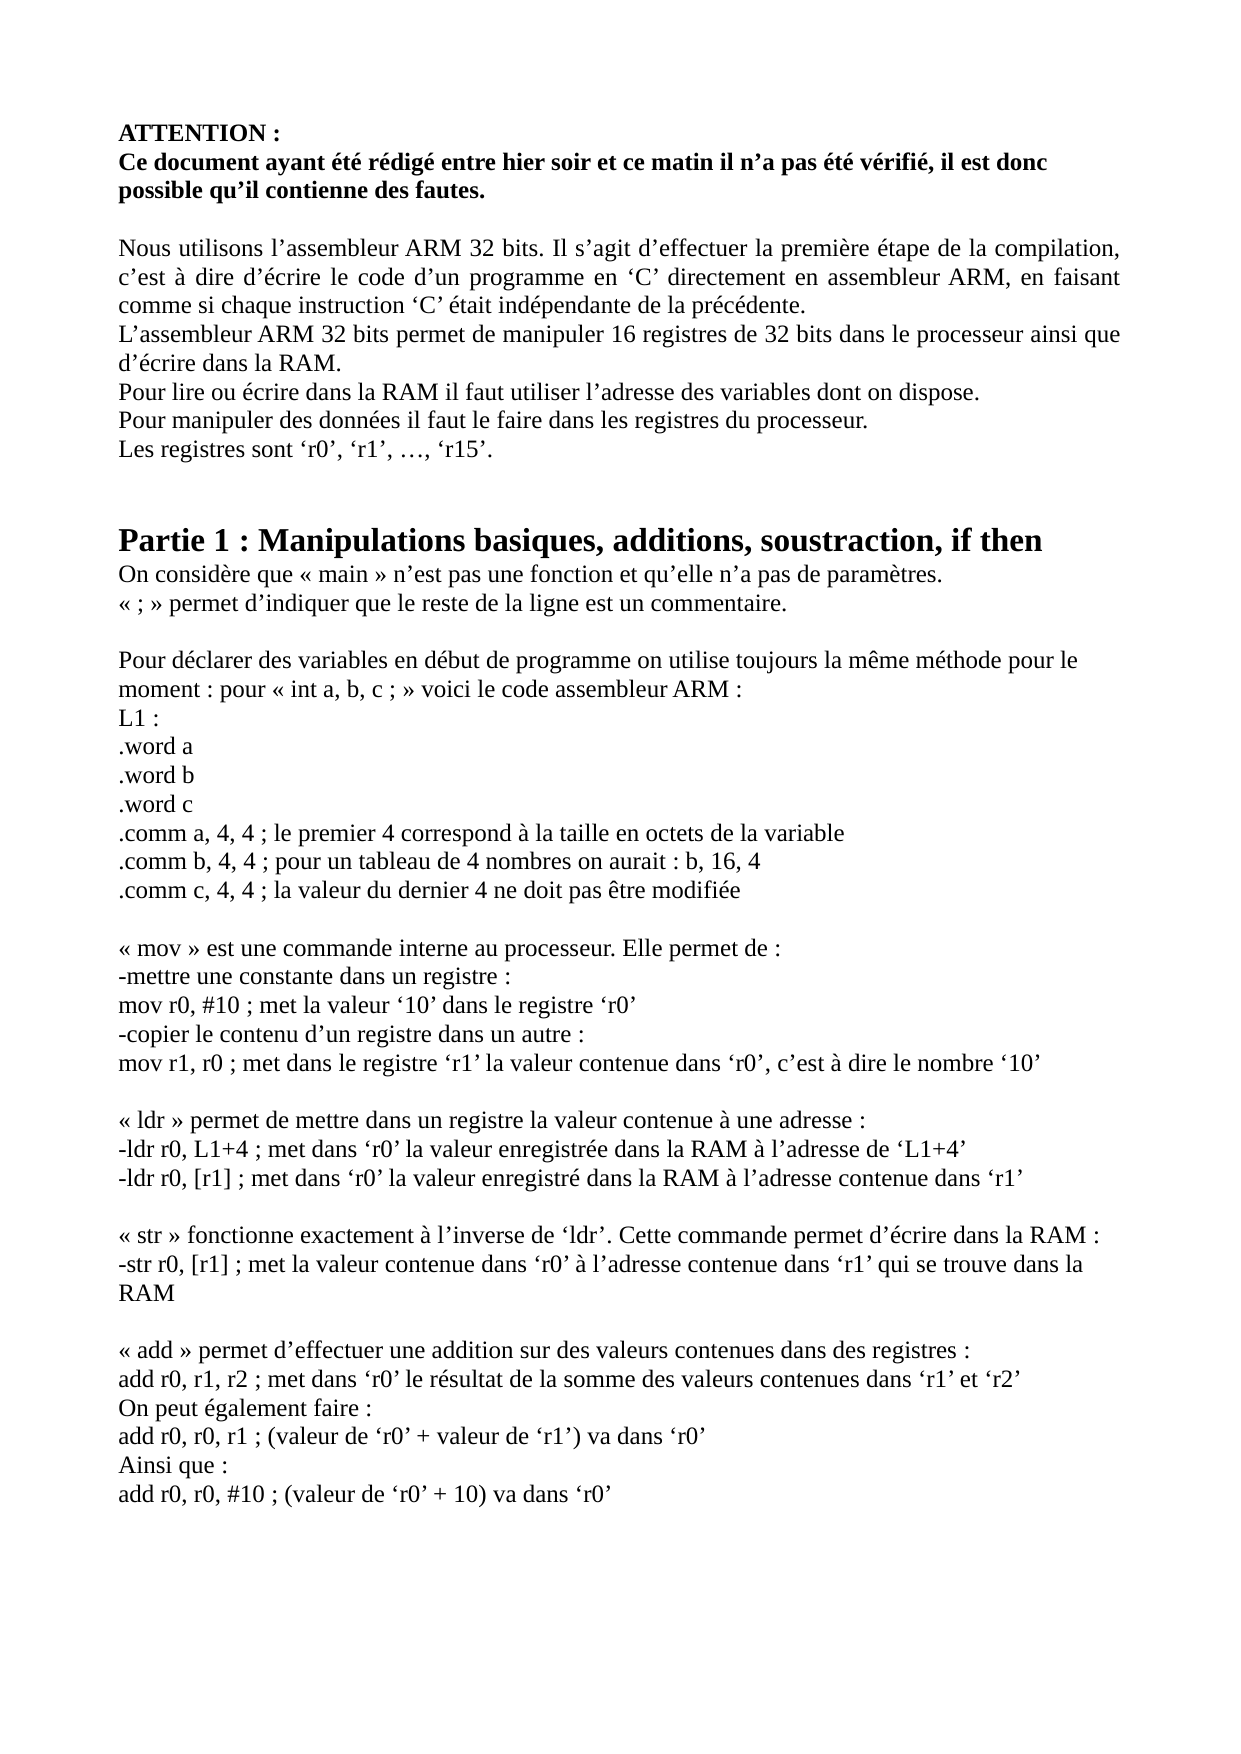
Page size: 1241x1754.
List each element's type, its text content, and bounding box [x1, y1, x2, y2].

text L’assembleur ARM 32 bits permet de manipuler 16 registres de 32 bits dans le processeur ainsi que d’écrire dans la RAM. [118, 319, 1122, 377]
text Les registres sont ‘r0’, ‘r1’, …, ‘r15’. [118, 434, 1122, 463]
text .word c [118, 789, 1122, 818]
text .word a [118, 731, 1122, 760]
text « str » fonctionne exactement à l’inverse de ‘ldr’. Cette commande permet d’écrire dans la RAM : [118, 1220, 1122, 1249]
text mov r0, #10 ; met la valeur ‘10’ dans le registre ‘r0’ [118, 990, 1122, 1019]
text -copier le contenu d’un registre dans un autre : [118, 1019, 1122, 1048]
text Nous utilisons l’assembleur ARM 32 bits. Il s’agit d’effectuer la première étape de la compilation, c’est à dire d’écrire le code d’un programme en ‘C’ directement en assembleur ARM, en faisant comme si chaque instruction ‘C’ était indépendante de la précédente. [118, 233, 1122, 319]
text « ; » permet d’indiquer que le reste de la ligne est un commentaire. [118, 588, 1122, 616]
text Ce document ayant été rédigé entre hier soir et ce matin il n’a pas été vérifié, il est donc possible qu’il contienne des fautes. [118, 147, 1122, 204]
text mov r1, r0 ; met dans le registre ‘r1’ la valeur contenue dans ‘r0’, c’est à dire le nombre ‘10’ [118, 1048, 1122, 1076]
text ATTENTION : [118, 118, 1122, 147]
text -str r0, [r1] ; met la valeur contenue dans ‘r0’ à l’adresse contenue dans ‘r1’ qui se trouve dans la RAM [118, 1249, 1122, 1306]
text L1 : [118, 703, 1122, 731]
text Pour manipuler des données il faut le faire dans les registres du processeur. [118, 406, 1122, 434]
text « mov » est une commande interne au processeur. Elle permet de : [118, 933, 1122, 961]
text .comm c, 4, 4 ; la valeur du dernier 4 ne doit pas être modifiée [118, 875, 1122, 904]
text .word b [118, 760, 1122, 789]
text Ainsi que : [118, 1450, 1122, 1479]
text « add » permet d’effectuer une addition sur des valeurs contenues dans des registres : [118, 1335, 1122, 1364]
text add r0, r0, r1 ; (valeur de ‘r0’ + valeur de ‘r1’) va dans ‘r0’ [118, 1421, 1122, 1450]
text Pour lire ou écrire dans la RAM il faut utiliser l’adresse des variables dont on dispose. [118, 377, 1122, 406]
text add r0, r0, #10 ; (valeur de ‘r0’ + 10) va dans ‘r0’ [118, 1479, 1122, 1508]
text Partie 1 : Manipulations basiques, additions, soustraction, if then [118, 521, 1122, 559]
text -ldr r0, [r1] ; met dans ‘r0’ la valeur enregistré dans la RAM à l’adresse contenue dans ‘r1’ [118, 1163, 1122, 1191]
text On considère que « main » n’est pas une fonction et qu’elle n’a pas de paramètres. [118, 559, 1122, 588]
text « ldr » permet de mettre dans un registre la valeur contenue à une adresse : [118, 1105, 1122, 1134]
text -ldr r0, L1+4 ; met dans ‘r0’ la valeur enregistrée dans la RAM à l’adresse de ‘L1+4’ [118, 1134, 1122, 1163]
text .comm b, 4, 4 ; pour un tableau de 4 nombres on aurait : b, 16, 4 [118, 846, 1122, 875]
text On peut également faire : [118, 1393, 1122, 1421]
text -mettre une constante dans un registre : [118, 961, 1122, 990]
text add r0, r1, r2 ; met dans ‘r0’ le résultat de la somme des valeurs contenues dans ‘r1’ et ‘r2’ [118, 1364, 1122, 1393]
text .comm a, 4, 4 ; le premier 4 correspond à la taille en octets de la variable [118, 818, 1122, 846]
text Pour déclarer des variables en début de programme on utilise toujours la même méthode pour le moment : pour « int a, b, c ; » voici le code assembleur ARM : [118, 645, 1122, 703]
